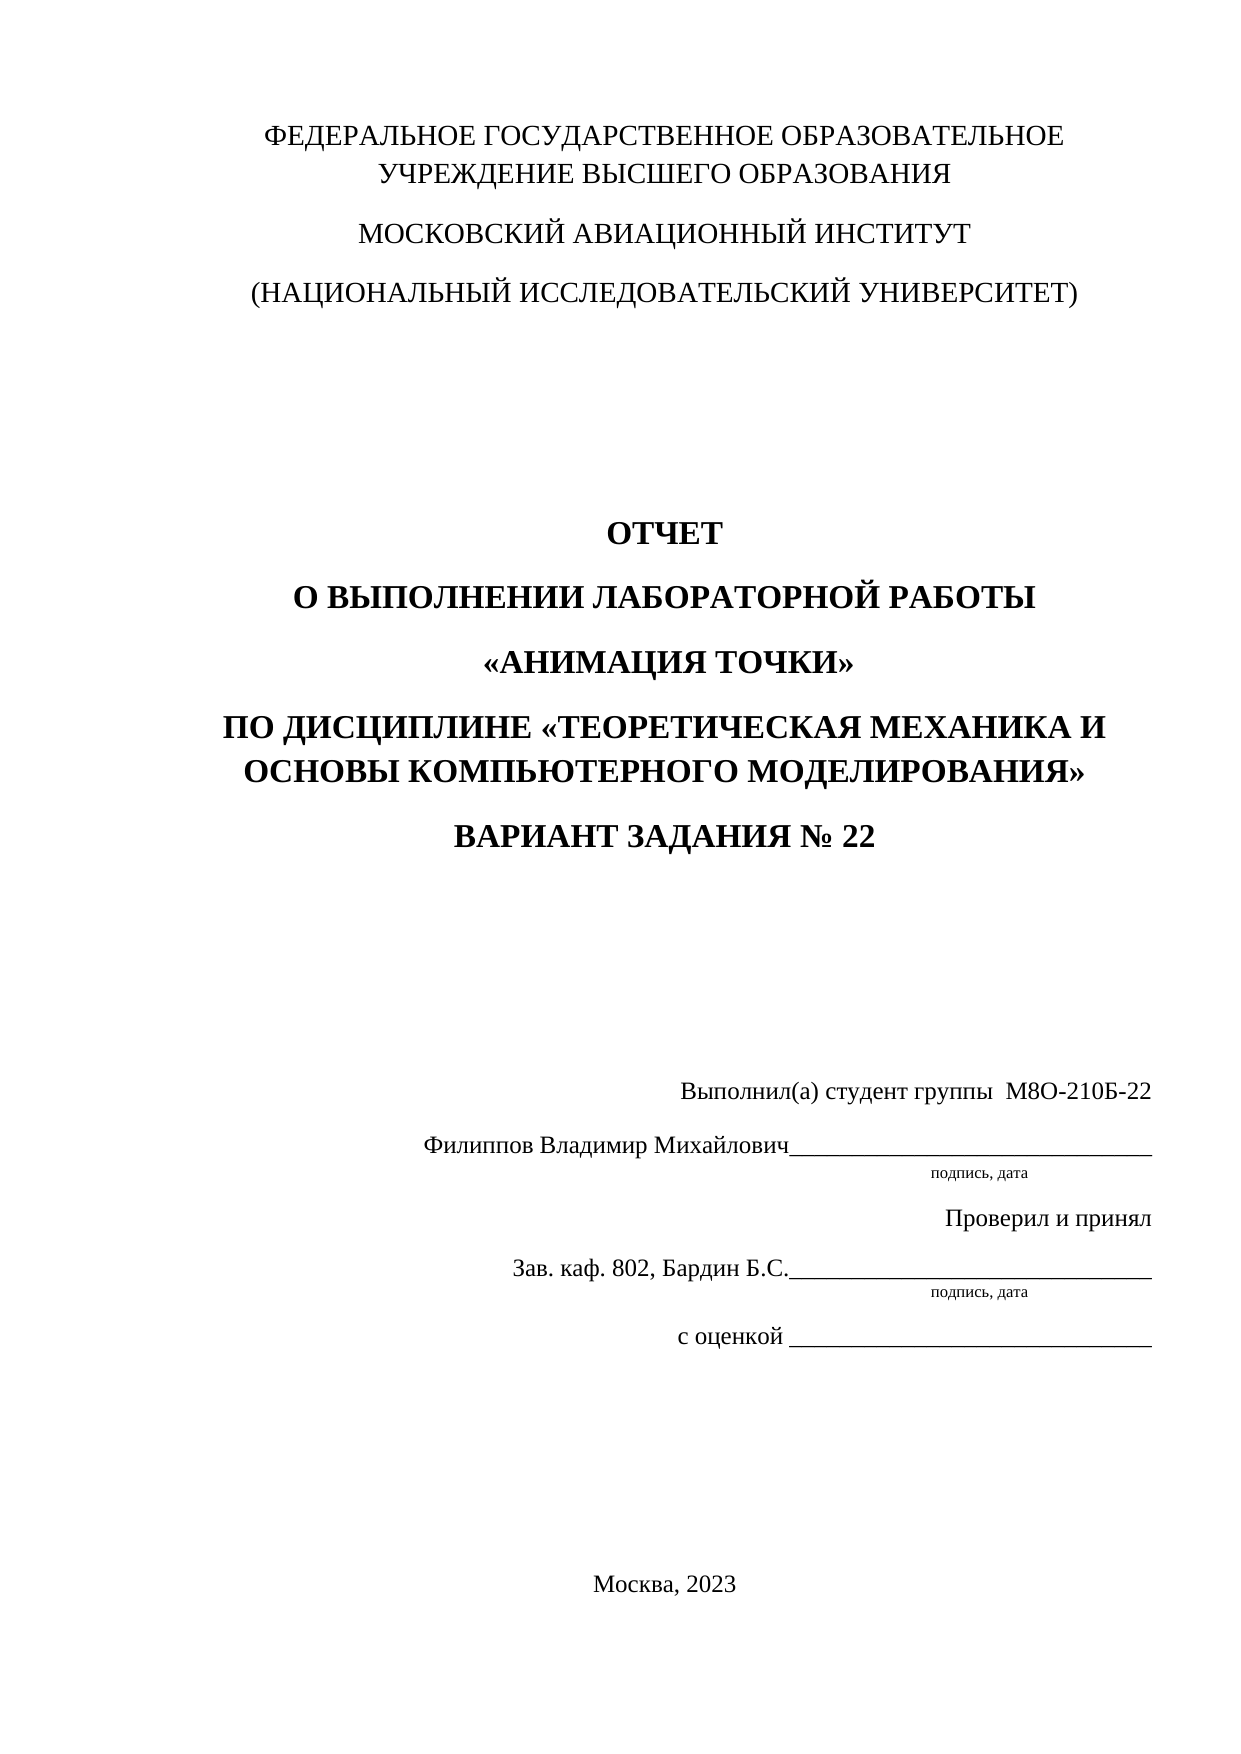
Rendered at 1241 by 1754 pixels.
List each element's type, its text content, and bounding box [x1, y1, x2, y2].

text Филиппов Владимир Михайлович_____________________________ [177, 1130, 1152, 1159]
text Москва, 2023 [177, 1569, 1152, 1598]
text ПО ДИСЦИПЛИНЕ «ТЕОРЕТИЧЕСКАЯ МЕХАНИКА И ОСНОВЫ КОМПЬЮТЕРНОГО МОДЕЛИРОВАНИЯ» [177, 708, 1152, 790]
text подпись, дата [177, 1163, 1152, 1182]
text ФЕДЕРАЛЬНОЕ ГОСУДАРСТВЕННОЕ ОБРАЗОВАТЕЛЬНОЕ УЧРЕЖДЕНИЕ ВЫСШЕГО ОБРАЗОВАНИЯ [177, 118, 1152, 190]
text Зав. каф. 802, Бардин Б.С._____________________________ [177, 1253, 1152, 1281]
text О ВЫПОЛНЕНИИ ЛАБОРАТОРНОЙ РАБОТЫ [177, 578, 1152, 616]
text Выполнил(а) студент группы М8О-210Б-22 [177, 1076, 1152, 1105]
text Проверил и принял [177, 1203, 1152, 1232]
text подпись, дата [177, 1281, 1152, 1301]
text ВАРИАНТ ЗАДАНИЯ № 22 [177, 817, 1152, 855]
text МОСКОВСКИЙ АВИАЦИОННЫЙ ИНСТИТУТ [177, 216, 1152, 249]
text с оценкой _____________________________ [177, 1321, 1152, 1350]
text «АНИМАЦИЯ ТОЧКИ» [177, 643, 1152, 681]
text (НАЦИОНАЛЬНЫЙ ИССЛЕДОВАТЕЛЬСКИЙ УНИВЕРСИТЕТ) [177, 275, 1152, 309]
text ОТЧЕТ [177, 513, 1152, 551]
